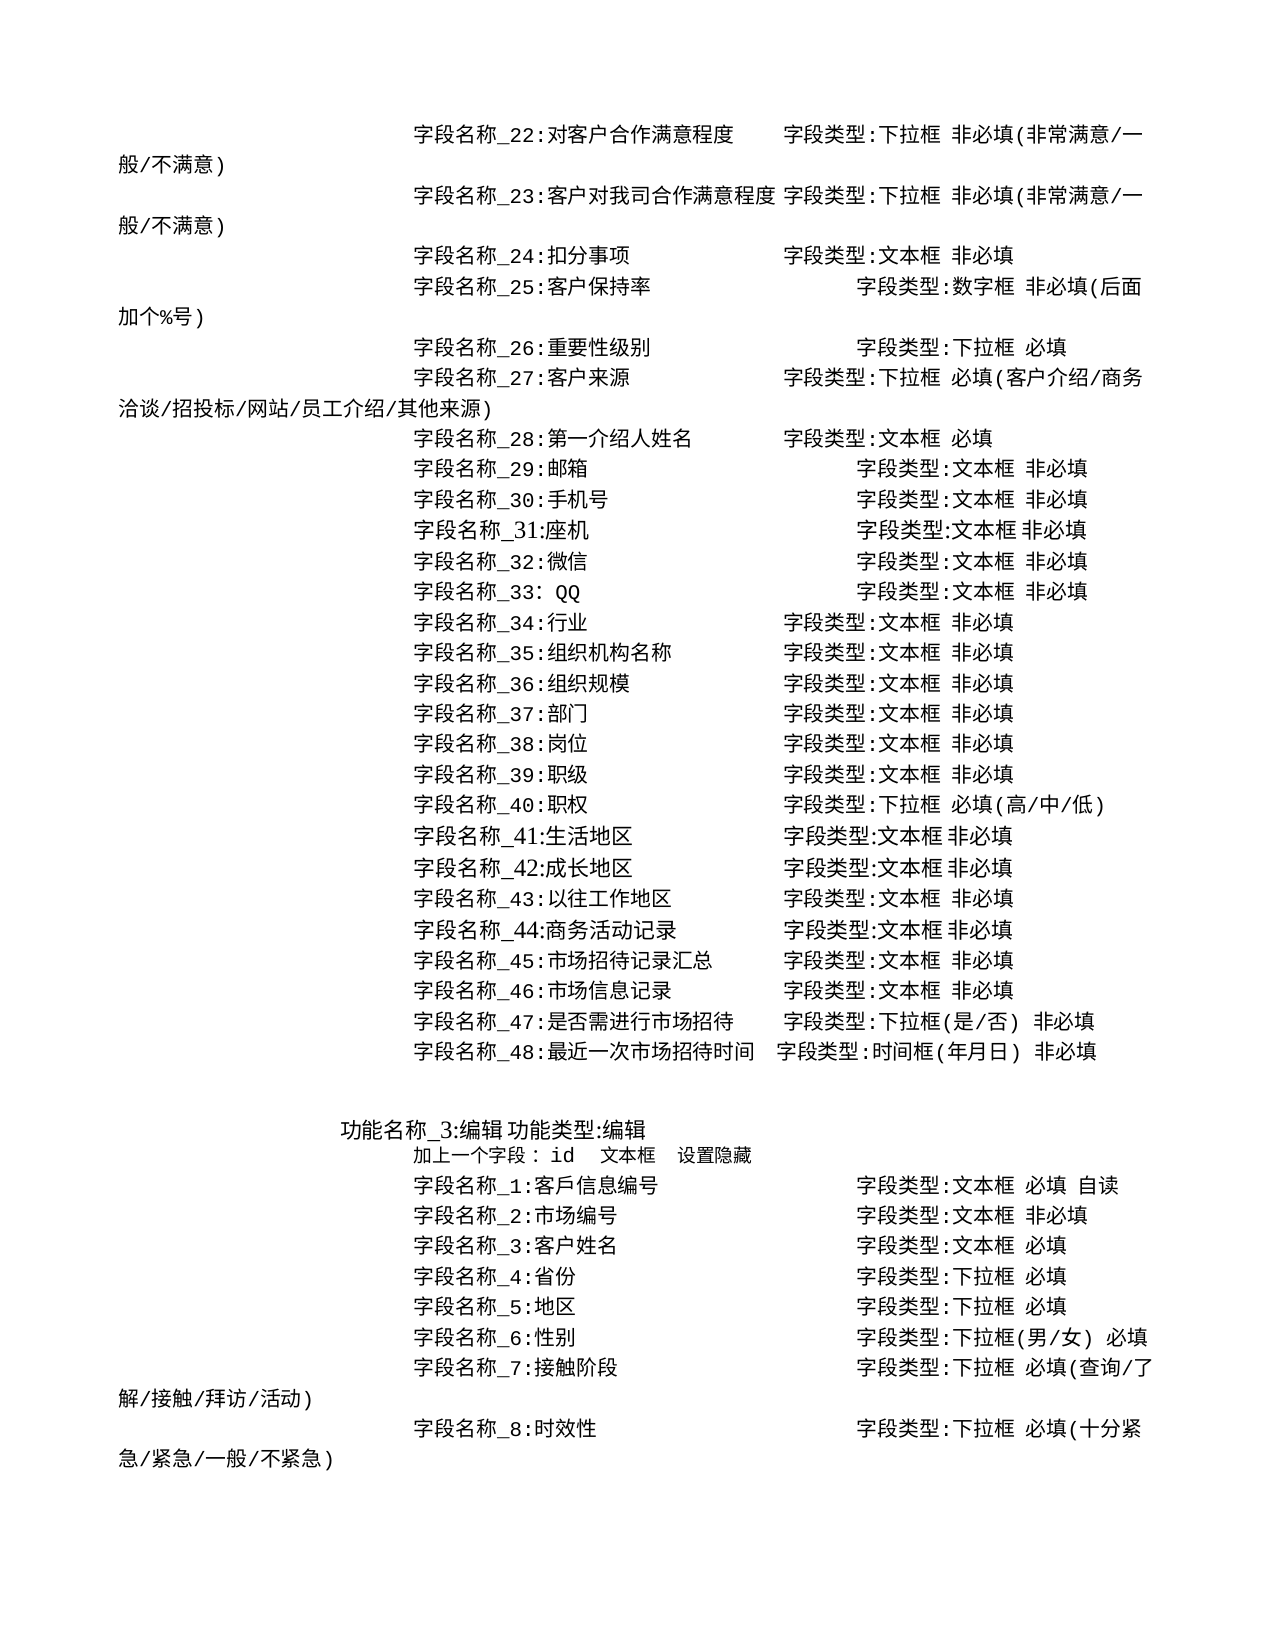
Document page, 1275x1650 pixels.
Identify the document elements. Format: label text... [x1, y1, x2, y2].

text 字段名称_45:市场招待记录汇总 字段类型:文本框 非必填 [118, 944, 1157, 975]
text 功能名称_3:编辑 功能类型:编辑 [118, 1113, 1157, 1145]
text 字段名称_35:组织机构名称 字段类型:文本框 非必填 [118, 636, 1157, 667]
text 字段名称_4:省份 字段类型:下拉框 必填 [118, 1260, 1157, 1291]
text 字段名称_37:部门 字段类型:文本框 非必填 [118, 697, 1157, 728]
text 字段名称_46:市场信息记录 字段类型:文本框 非必填 [118, 975, 1157, 1005]
text 字段名称_32:微信 字段类型:文本框 非必填 [118, 545, 1157, 576]
text 字段名称_22:对客户合作满意程度 字段类型:下拉框 非必填(非常满意/一般/不满意) [118, 118, 1157, 179]
text 字段名称_40:职权 字段类型:下拉框 必填(高/中/低) [118, 788, 1157, 819]
text 字段名称_31:座机 字段类型:文本框 非必填 [118, 513, 1157, 545]
text 字段名称_30:手机号 字段类型:文本框 非必填 [118, 483, 1157, 513]
text 字段名称_43:以往工作地区 字段类型:文本框 非必填 [118, 882, 1157, 913]
text 字段名称_5:地区 字段类型:下拉框 必填 [118, 1291, 1157, 1321]
text 字段名称_47:是否需进行市场招待 字段类型:下拉框(是/否) 非必填 [118, 1005, 1157, 1036]
text 字段名称_26:重要性级别 字段类型:下拉框 必填 [118, 331, 1157, 361]
text 字段名称_38:岗位 字段类型:文本框 非必填 [118, 728, 1157, 758]
text 字段名称_6:性别 字段类型:下拉框(男/女) 必填 [118, 1321, 1157, 1351]
text 字段名称_3:客户姓名 字段类型:文本框 必填 [118, 1230, 1157, 1260]
text 字段名称_8:时效性 字段类型:下拉框 必填(十分紧急/紧急/一般/不紧急) [118, 1412, 1157, 1473]
text 字段名称_7:接触阶段 字段类型:下拉框 必填(查询/了解/接触/拜访/活动) [118, 1351, 1157, 1412]
text 字段名称_25:客户保持率 字段类型:数字框 非必填(后面加个%号) [118, 270, 1157, 331]
text 字段名称_27:客户来源 字段类型:下拉框 必填(客户介绍/商务洽谈/招投标/网站/员工介绍/其他来源) [118, 361, 1157, 422]
text 字段名称_2:市场编号 字段类型:文本框 非必填 [118, 1199, 1157, 1230]
text 字段名称_41:生活地区 字段类型:文本框 非必填 [118, 819, 1157, 851]
text 字段名称_48:最近一次市场招待时间 字段类型:时间框(年月日) 非必填 [118, 1036, 1157, 1066]
text 字段名称_33：QQ 字段类型:文本框 非必填 [118, 576, 1157, 606]
text 字段名称_28:第一介绍人姓名 字段类型:文本框 必填 [118, 422, 1157, 453]
text 字段名称_36:组织规模 字段类型:文本框 非必填 [118, 667, 1157, 697]
text 字段名称_23:客户对我司合作满意程度 字段类型:下拉框 非必填(非常满意/一般/不满意) [118, 179, 1157, 240]
text 字段名称_29:邮箱 字段类型:文本框 非必填 [118, 453, 1157, 483]
text 字段名称_44:商务活动记录 字段类型:文本框 非必填 [118, 913, 1157, 944]
text 字段名称_24:扣分事项 字段类型:文本框 非必填 [118, 240, 1157, 270]
text 字段名称_42:成长地区 字段类型:文本框 非必填 [118, 851, 1157, 882]
text 字段名称_39:职级 字段类型:文本框 非必填 [118, 758, 1157, 788]
text 字段名称_1:客戶信息编号 字段类型:文本框 必填 自读 [118, 1169, 1157, 1199]
text 加上一个字段 ：id 文本框 设置隐藏 [118, 1145, 1157, 1169]
text 字段名称_34:行业 字段类型:文本框 非必填 [118, 606, 1157, 636]
